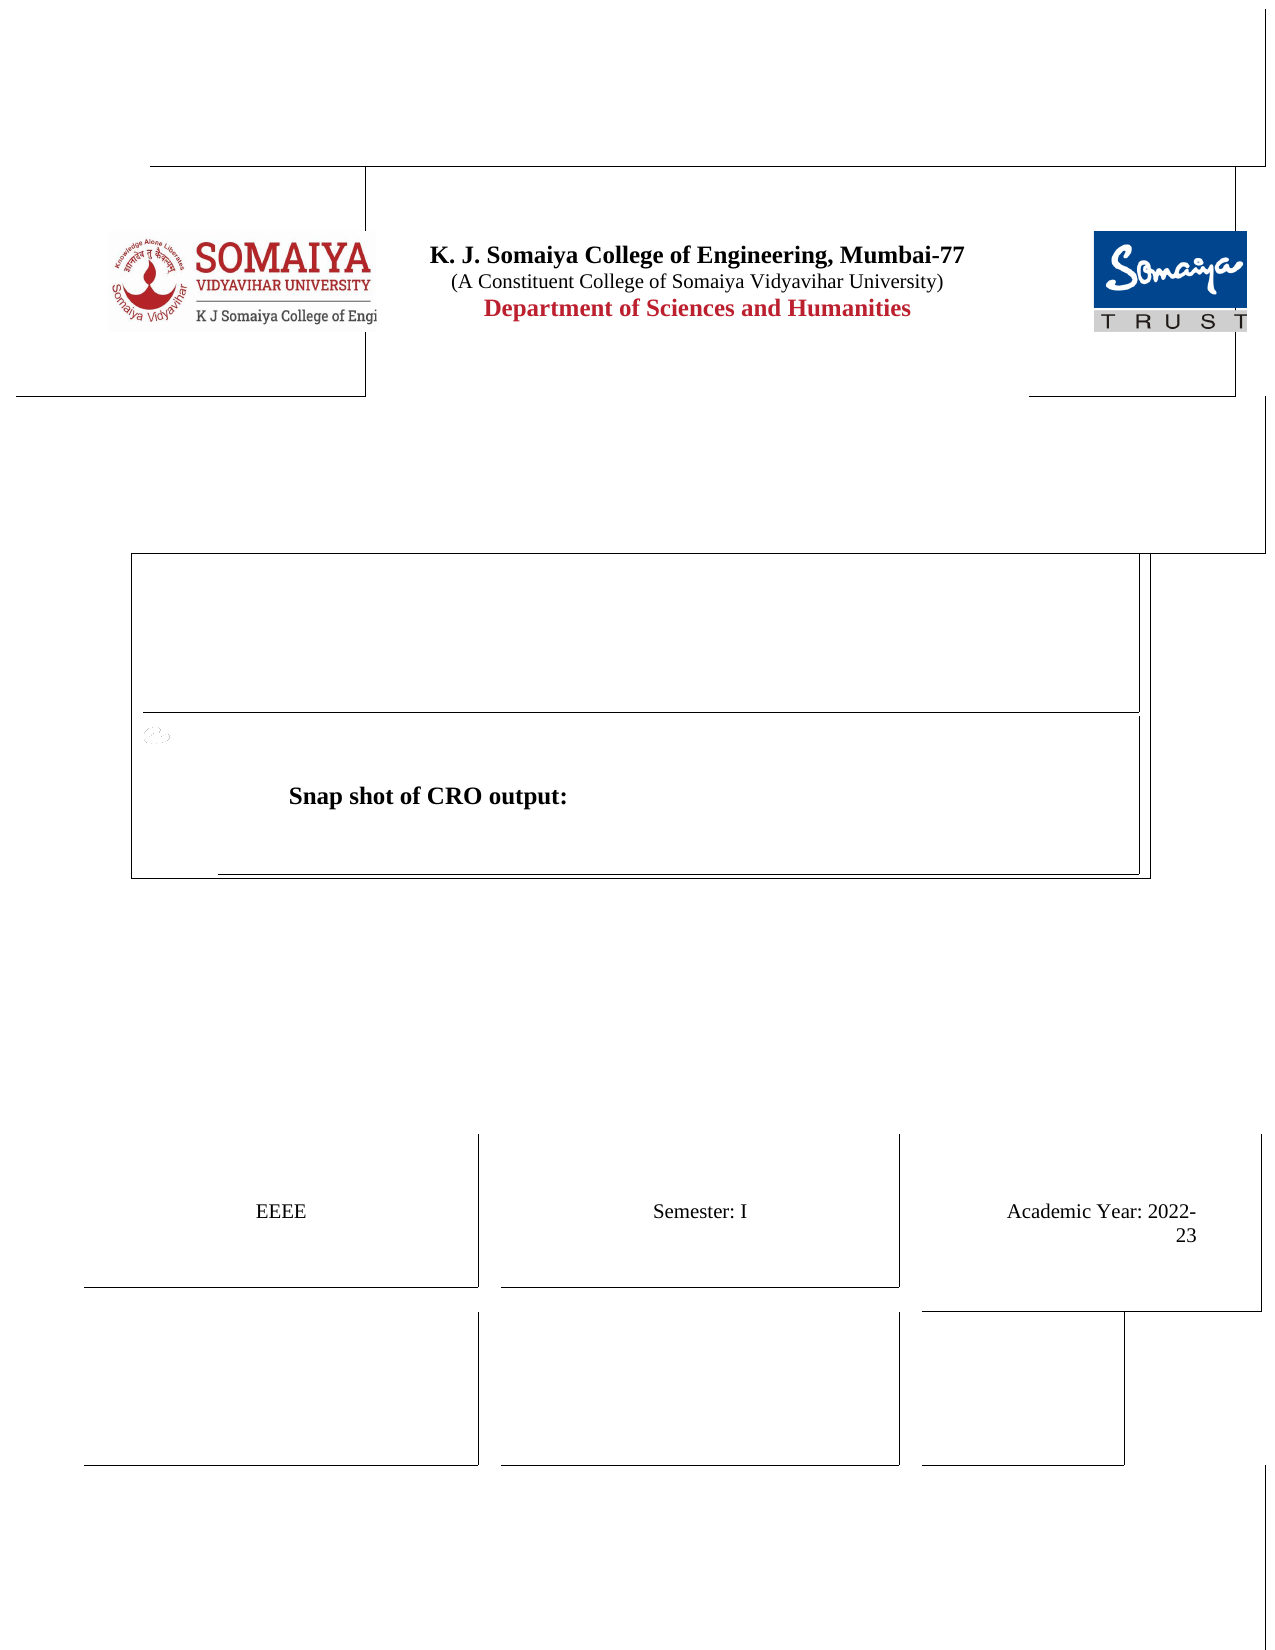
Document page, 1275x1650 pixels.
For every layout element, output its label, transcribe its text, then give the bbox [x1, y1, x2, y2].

table_cell Snap shot of CRO output: [132, 554, 1150, 878]
